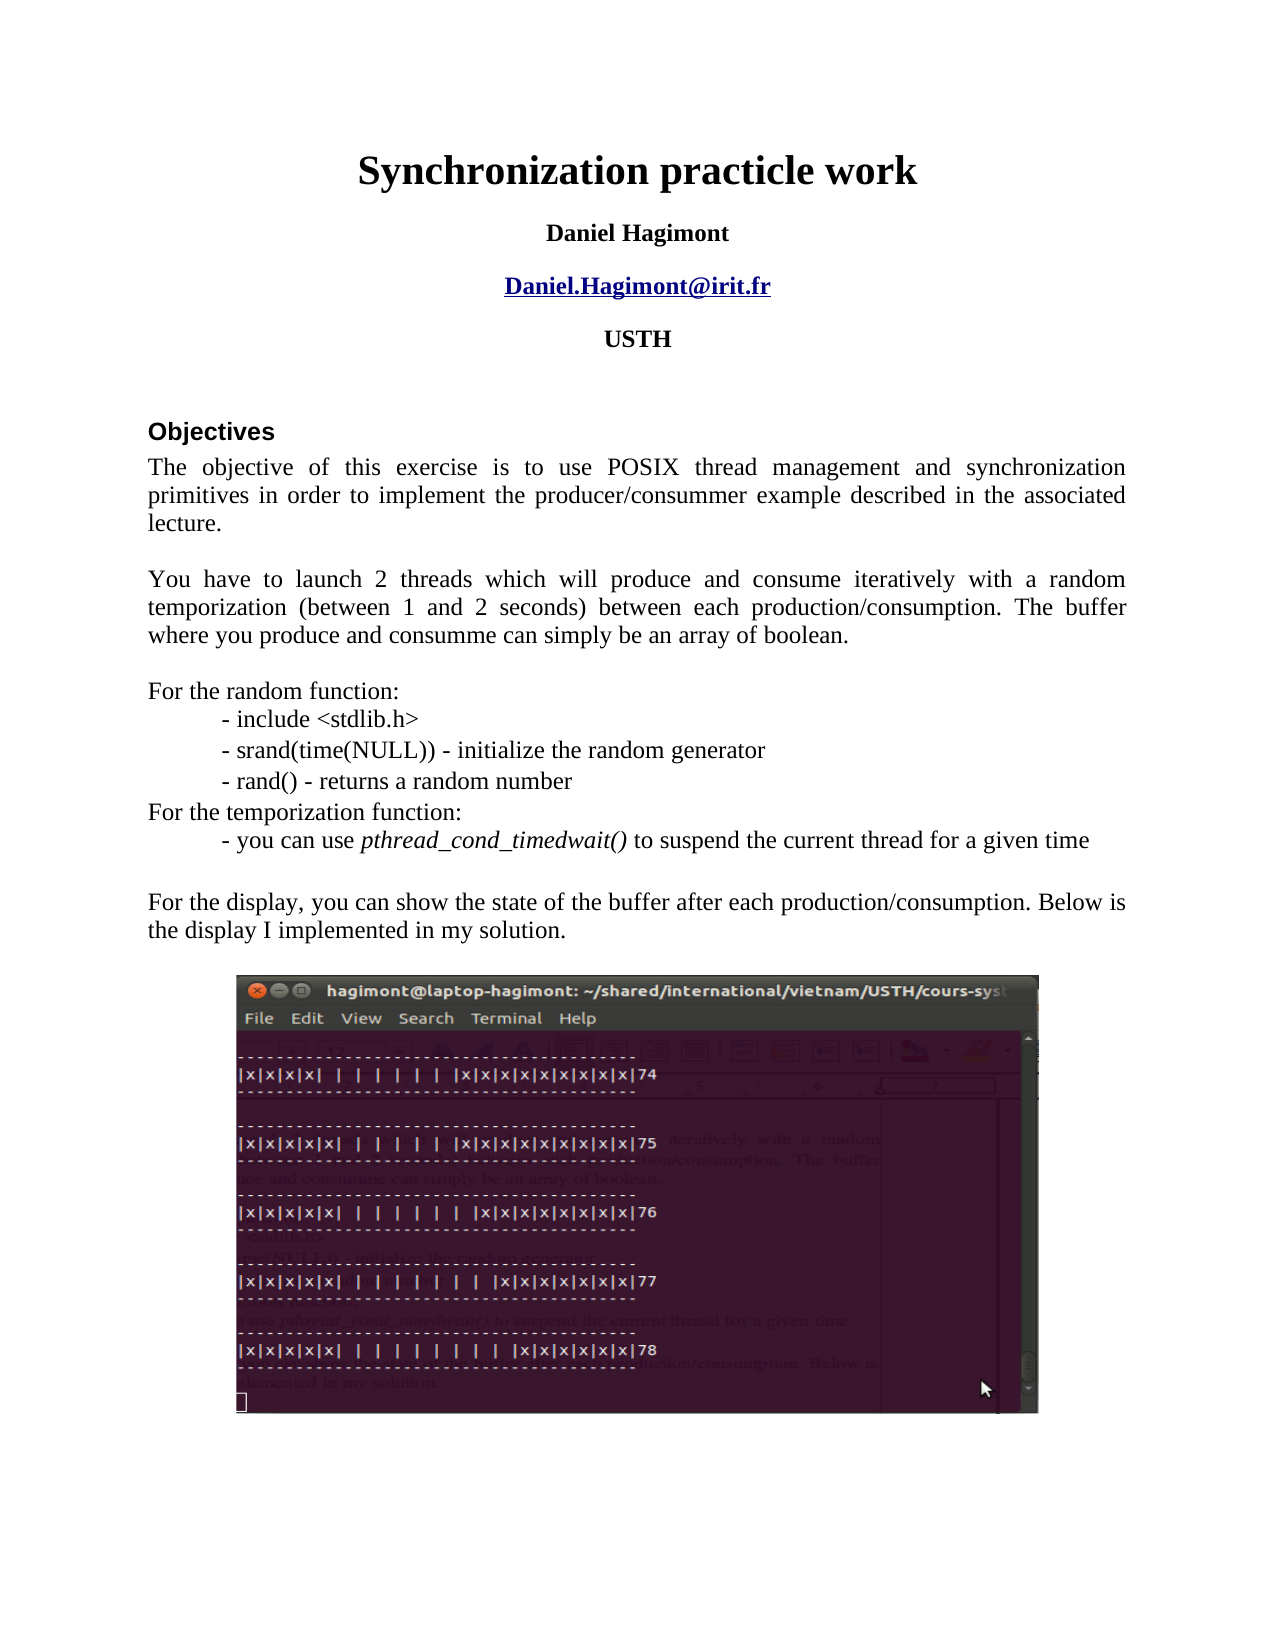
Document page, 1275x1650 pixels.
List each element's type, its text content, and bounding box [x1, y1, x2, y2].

text - you can use pthread_cond_timedwait() to suspend the current thread for a given time [148, 826, 1127, 854]
subtitle - rand() - returns a random number [148, 767, 1127, 795]
text The objective of this exercise is to use POSIX thread management and synchronization primitives in order to implement the producer/consummer example described in the associated lecture. [148, 452, 1127, 537]
picture [236, 975, 1039, 1414]
text Synchronization practicle work [148, 148, 1127, 194]
subtitle Daniel.Hagimont@irit.fr [148, 272, 1127, 300]
subtitle - include <stdlib.h> [148, 705, 1127, 733]
subtitle - srand(time(NULL)) - initialize the random generator [148, 736, 1127, 764]
text You have to launch 2 threads which will produce and consume iteratively with a random temporization (between 1 and 2 seconds) between each production/consumption. The buffer where you produce and consumme can simply be an array of boolean. [148, 564, 1127, 649]
subtitle USTH [148, 325, 1127, 353]
subtitle For the display, you can show the state of the buffer after each production/consumption. Below is the display I implemented in my solution. [148, 888, 1127, 944]
subtitle Daniel Hagimont [148, 219, 1127, 247]
text For the random function: [148, 677, 1127, 705]
subtitle Objectives [148, 418, 1127, 446]
text For the temporization function: [148, 798, 1127, 826]
